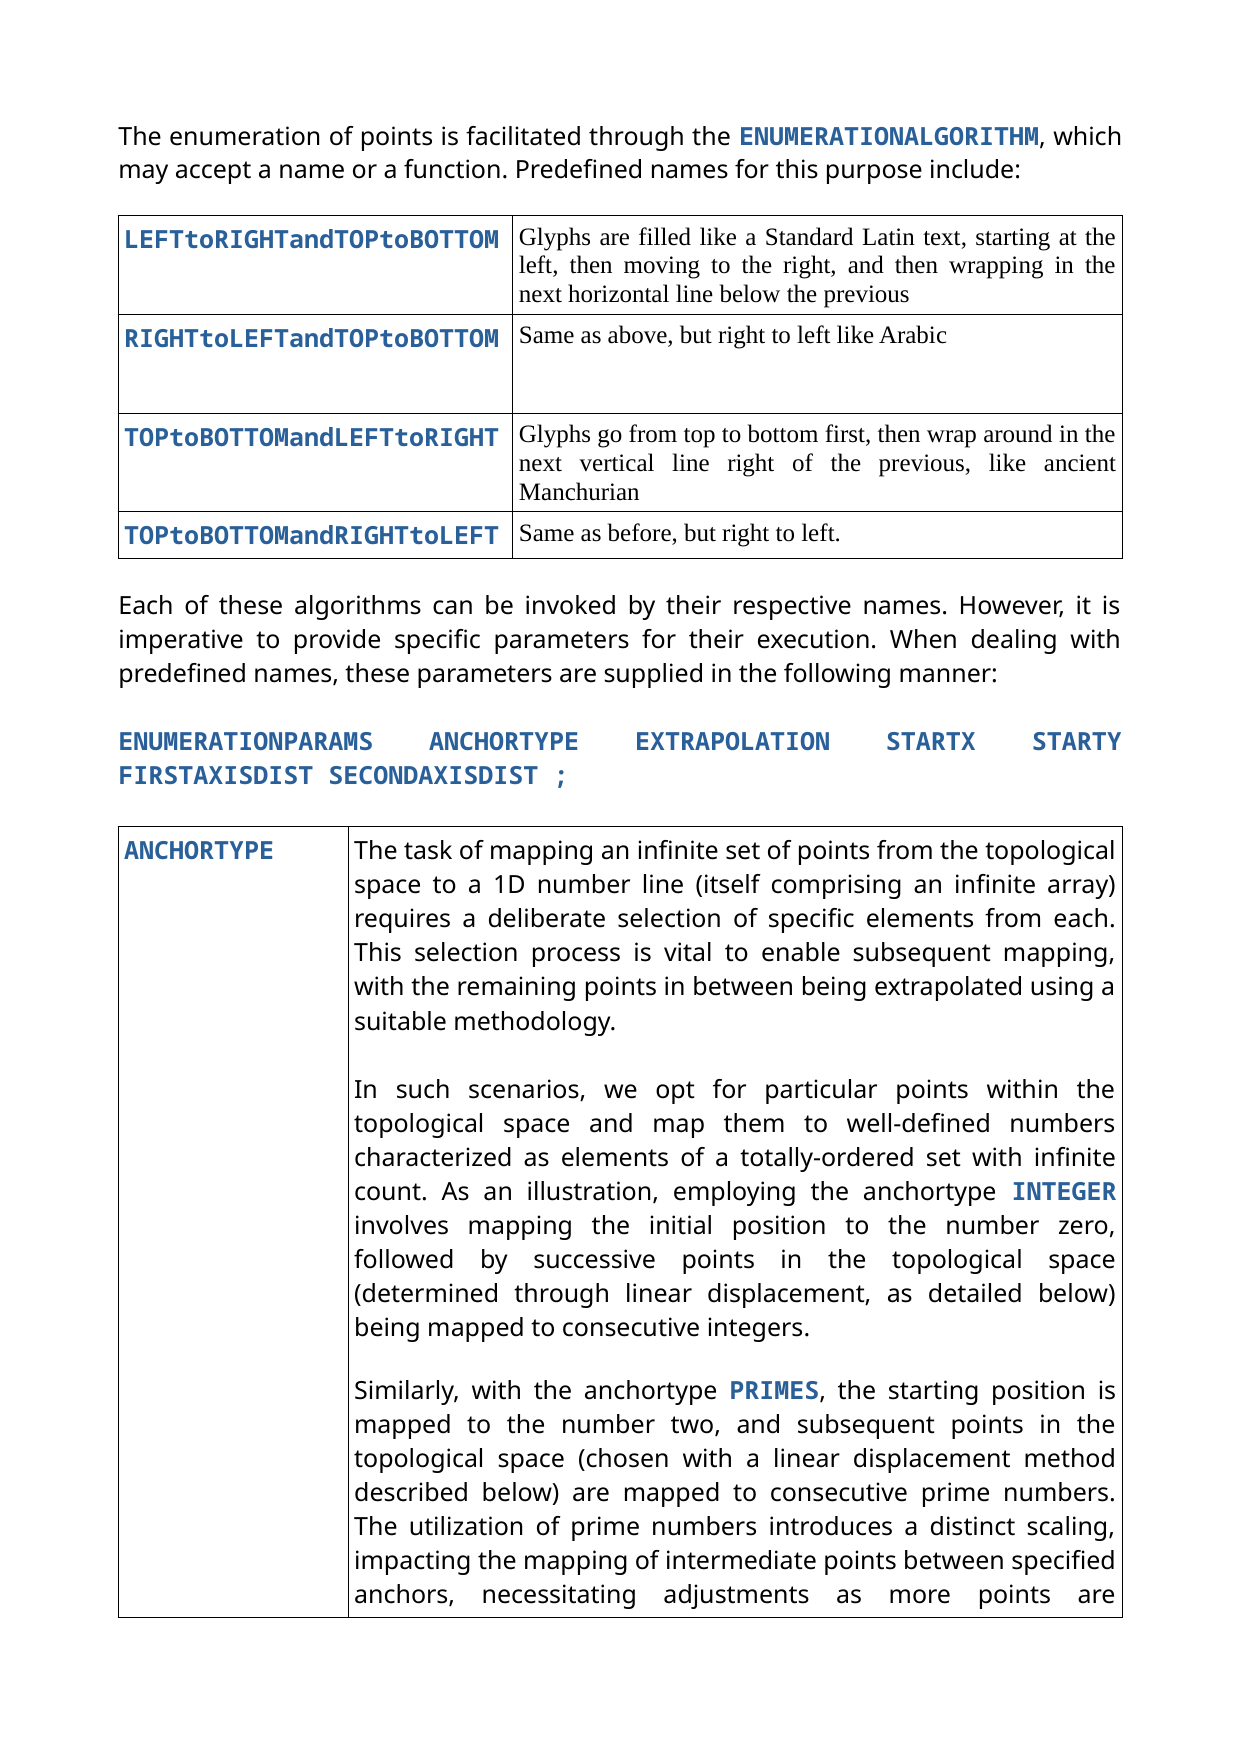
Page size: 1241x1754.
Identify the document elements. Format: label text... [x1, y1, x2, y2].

table_cell Same as before, but right to left. [513, 512, 1122, 558]
table_cell Same as above, but right to left like Arabic [513, 315, 1122, 412]
text ENUMERATIONPARAMS ANCHORTYPE EXTRAPOLATION STARTX STARTY FIRSTAXISDIST SECONDAXISDIST ; [118, 724, 1122, 792]
table_header ANCHORTYPE [119, 827, 348, 1617]
table_header Glyphs are filled like a Standard Latin text, starting at the left, then moving to the right, and then wrapping in the next horizontal line below the previous [513, 216, 1122, 314]
text Each of these algorithms can be invoked by their respective names. However, it is imperative to provide specific parameters for their execution. When dealing with predefined names, these parameters are supplied in the following manner: [118, 588, 1122, 690]
table_header LEFTtoRIGHTandTOPtoBOTTOM [119, 216, 512, 314]
text The enumeration of points is facilitated through the ENUMERATIONALGORITHM, which may accept a name or a function. Predefined names for this purpose include: [118, 118, 1122, 186]
table_cell RIGHTtoLEFTandTOPtoBOTTOM [119, 315, 512, 412]
table_header The task of mapping an infinite set of points from the topological space to a 1D number line (itself comprising an infinite array) requires a deliberate selection of specific elements from each. This selection process is vital to enable subsequent mapping, with the remaining points in between being extrapolated using a suitable methodology. In such scenarios, we opt for particular points within the topological space and map them to well-defined numbers characterized as elements of a totally-ordered set with infinite count. As an illustration, employing the anchortype INTEGER involves mapping the initial position to the number zero, followed by successive points in the topological space (determined through linear displacement, as detailed below) being mapped to consecutive integers. Similarly, with the anchortype PRIMES, the starting position is mapped to the number two, and subsequent points in the topological space (chosen with a linear displacement method described below) are mapped to consecutive prime numbers. The utilization of prime numbers introduces a distinct scaling, impacting the mapping of intermediate points between specified anchors, necessitating adjustments as more points are [349, 827, 1122, 1617]
table_cell TOPtoBOTTOMandRIGHTtoLEFT [119, 512, 512, 558]
table_cell Glyphs go from top to bottom first, then wrap around in the next vertical line right of the previous, like ancient Manchurian [513, 414, 1122, 511]
table_cell TOPtoBOTTOMandLEFTtoRIGHT [119, 414, 512, 511]
